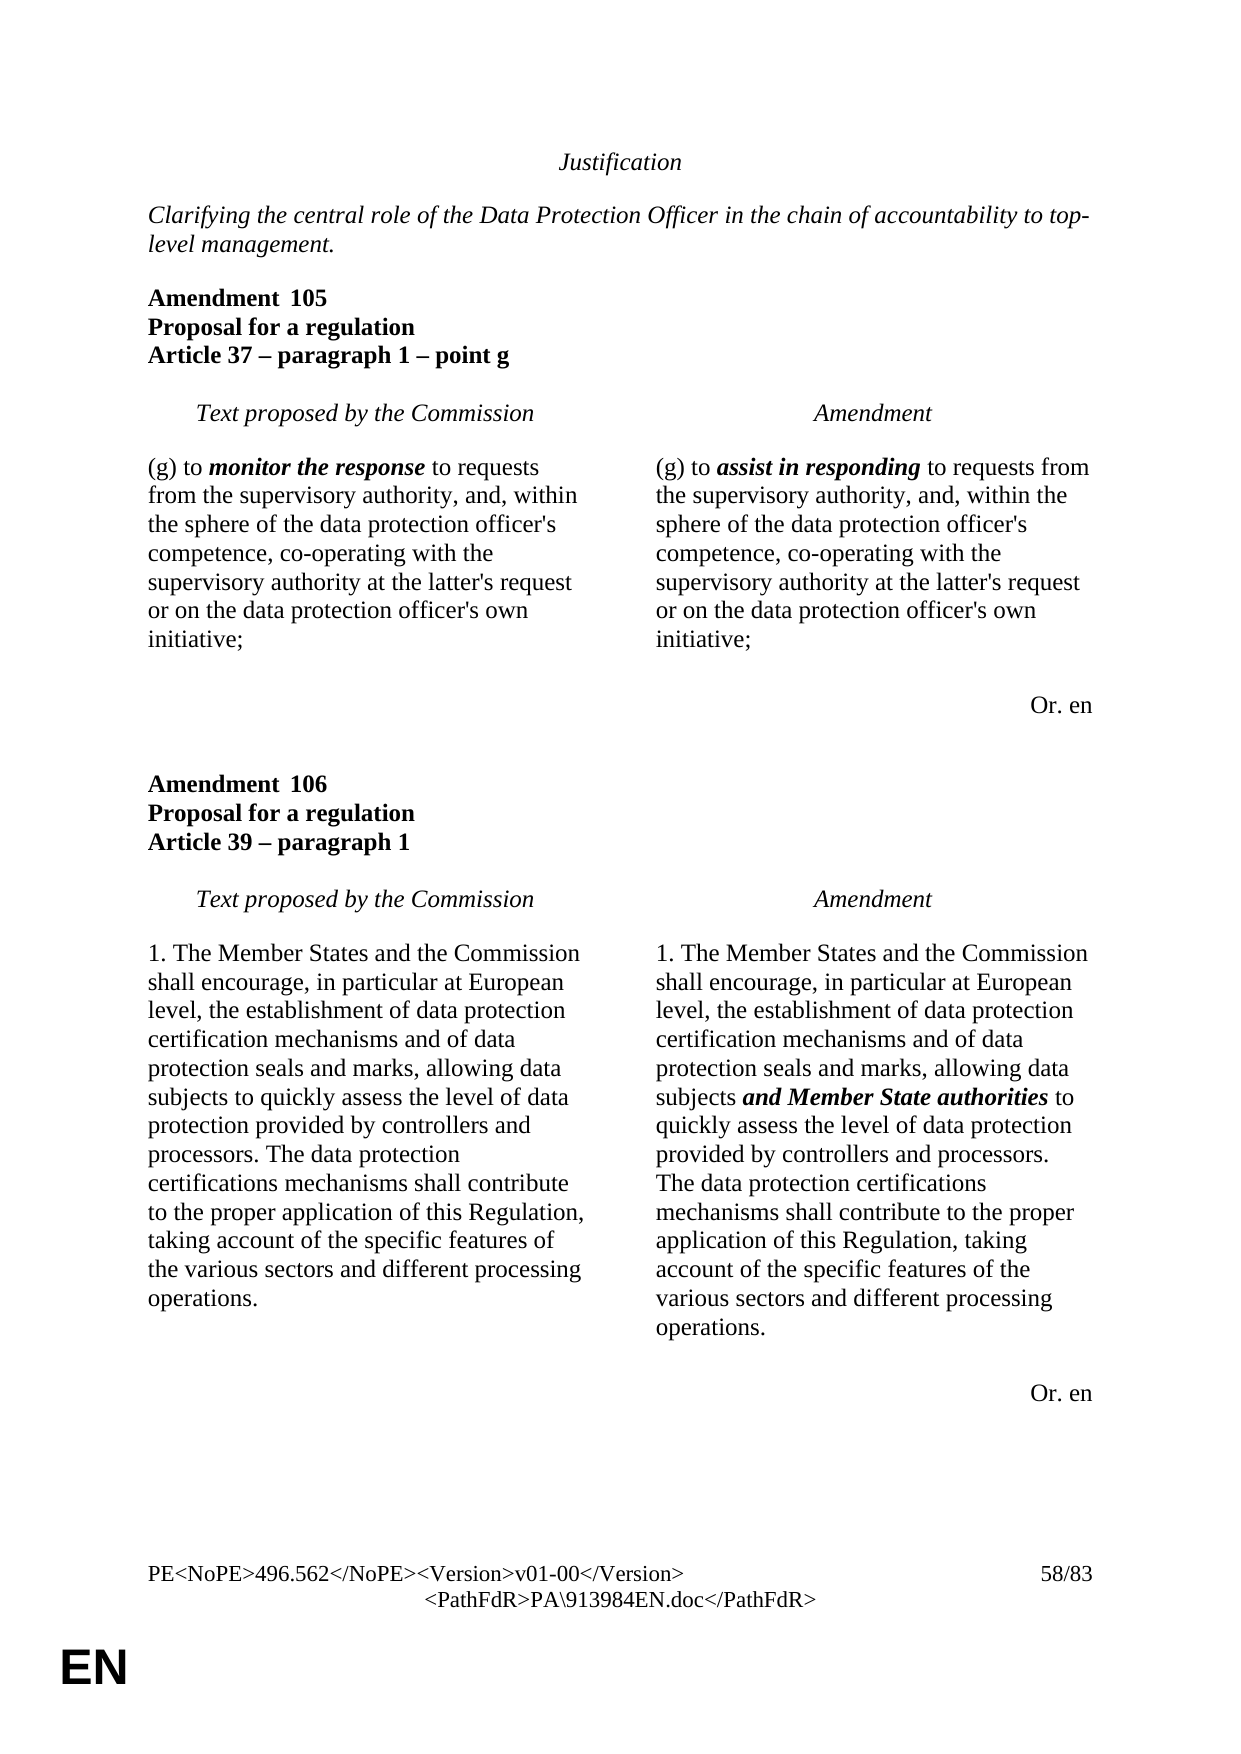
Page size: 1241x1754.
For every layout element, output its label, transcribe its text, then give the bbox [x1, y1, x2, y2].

text Or. <Original>{EN}en</Original> [148, 1378, 1092, 1407]
table_cell 1. The Member States and the Commission shall encourage, in particular at European level, the establishment of data protection certification mechanisms and of data protection seals and marks, allowing data subjects and Member State authorities to quickly assess the level of data protection provided by controllers and processors. The data protection certifications mechanisms shall contribute to the proper application of this Regulation, taking account of the specific features of the various sectors and different processing operations. [620, 938, 1128, 1353]
text <Article>Article 39 – paragraph 1</Article> [148, 827, 1092, 856]
text <Amend>Amendment <NumAm>106</NumAm> [148, 769, 1092, 798]
table_cell Amendment [620, 884, 1128, 938]
table_cell 1. The Member States and the Commission shall encourage, in particular at European level, the establishment of data protection certification mechanisms and of data protection seals and marks, allowing data subjects to quickly assess the level of data protection provided by controllers and processors. The data protection certifications mechanisms shall contribute to the proper application of this Regulation, taking account of the specific features of the various sectors and different processing operations. [112, 938, 620, 1353]
table_cell (g) to assist in responding to requests from the supervisory authority, and, within the sphere of the data protection officer's competence, co-operating with the supervisory authority at the latter's request or on the data protection officer's own initiative; [620, 452, 1128, 666]
table_cell Text proposed by the Commission [112, 398, 620, 452]
text <Article>Article 37 – paragraph 1 – point g</Article> [148, 341, 1092, 369]
title <TitreJust>Justification</TitreJust> [148, 147, 1092, 176]
text <DocAmend>Proposal for a regulation</DocAmend> [148, 312, 1092, 341]
text Or. <Original>{EN}en</Original> [148, 691, 1092, 719]
table_cell Text proposed by the Commission [112, 884, 620, 938]
text Clarifying the central role of the Data Protection Officer in the chain of accountability to top-level management. [148, 201, 1092, 258]
text <DocAmend>Proposal for a regulation</DocAmend> [148, 798, 1092, 827]
table_cell Amendment [620, 398, 1128, 452]
table_cell (g) to monitor the response to requests from the supervisory authority, and, within the sphere of the data protection officer's competence, co-operating with the supervisory authority at the latter's request or on the data protection officer's own initiative; [112, 452, 620, 666]
table_header [112, 856, 1128, 884]
table_header [112, 369, 1128, 398]
text <Amend>Amendment <NumAm>105</NumAm> [148, 283, 1092, 312]
